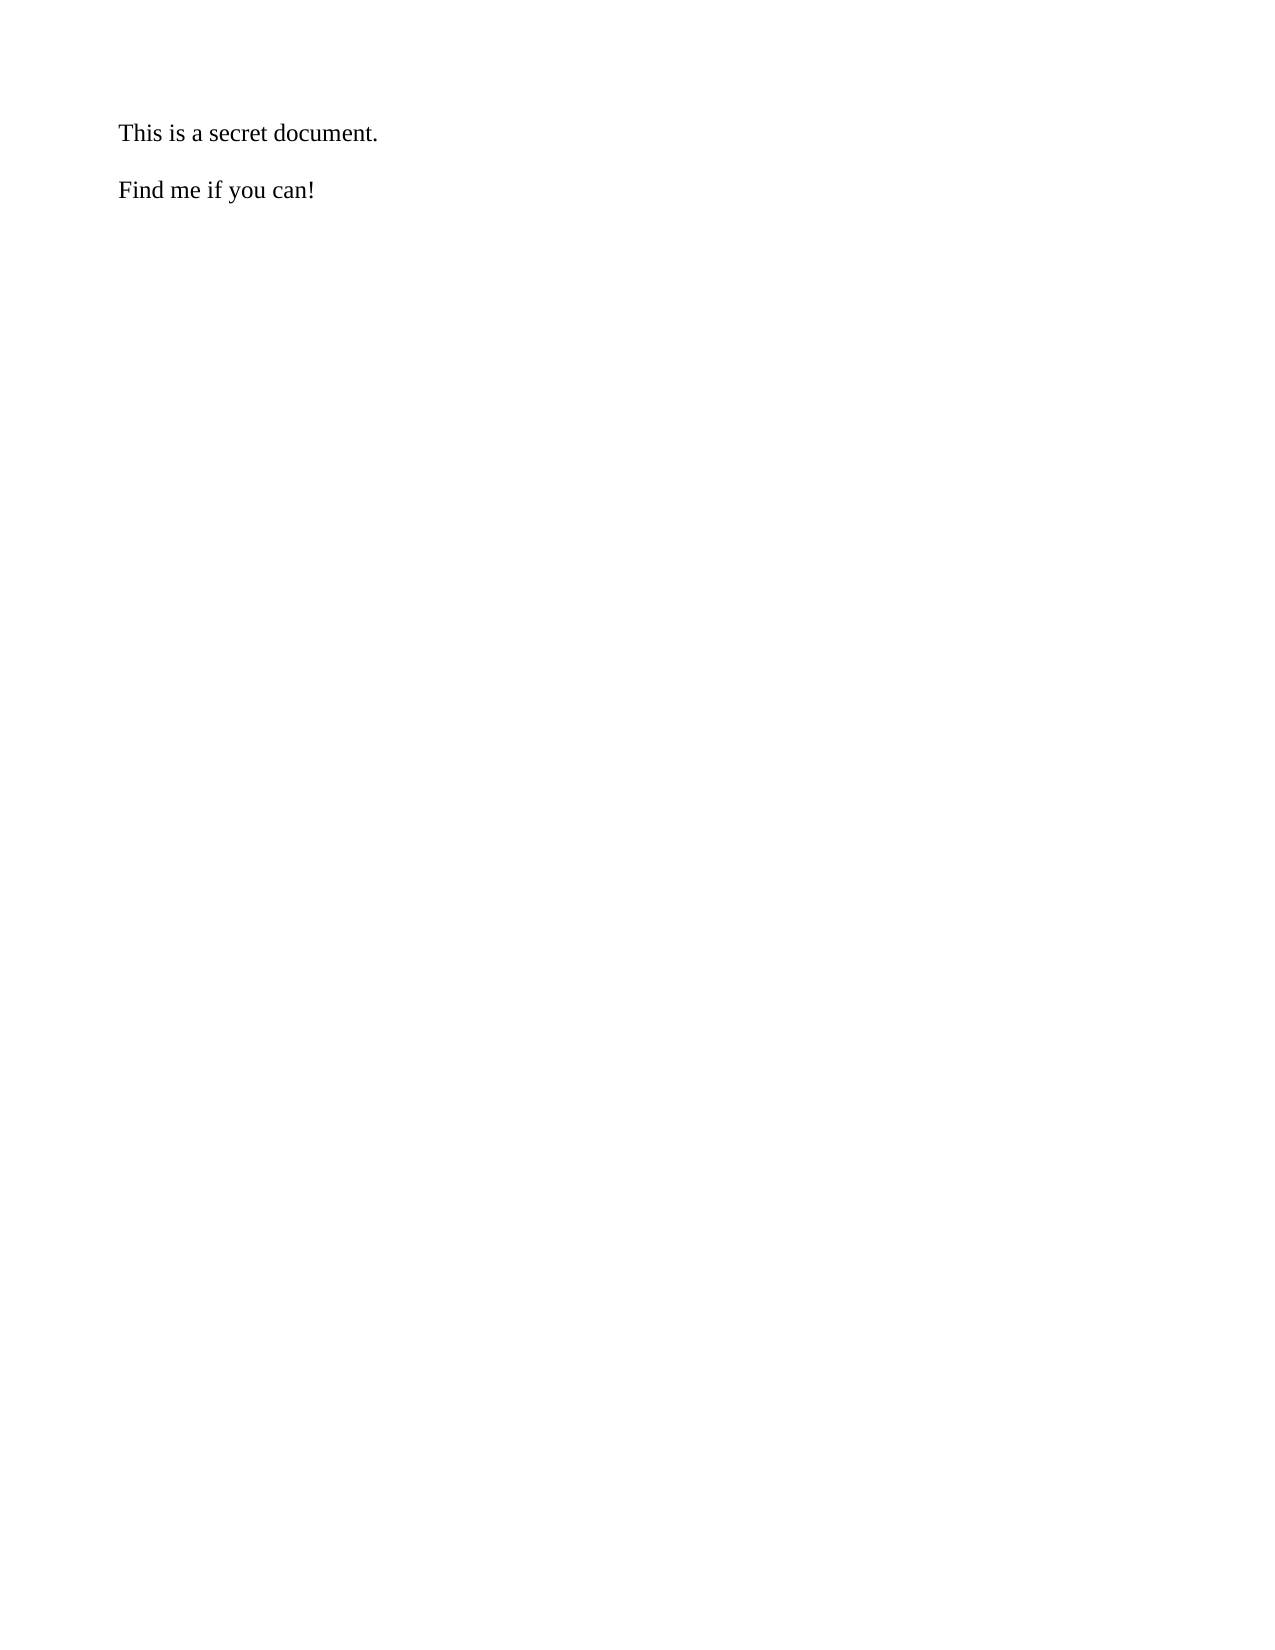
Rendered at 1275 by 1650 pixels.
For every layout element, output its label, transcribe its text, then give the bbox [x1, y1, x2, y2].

text Find me if you can! [118, 176, 1157, 204]
text This is a secret document. [118, 118, 1157, 147]
